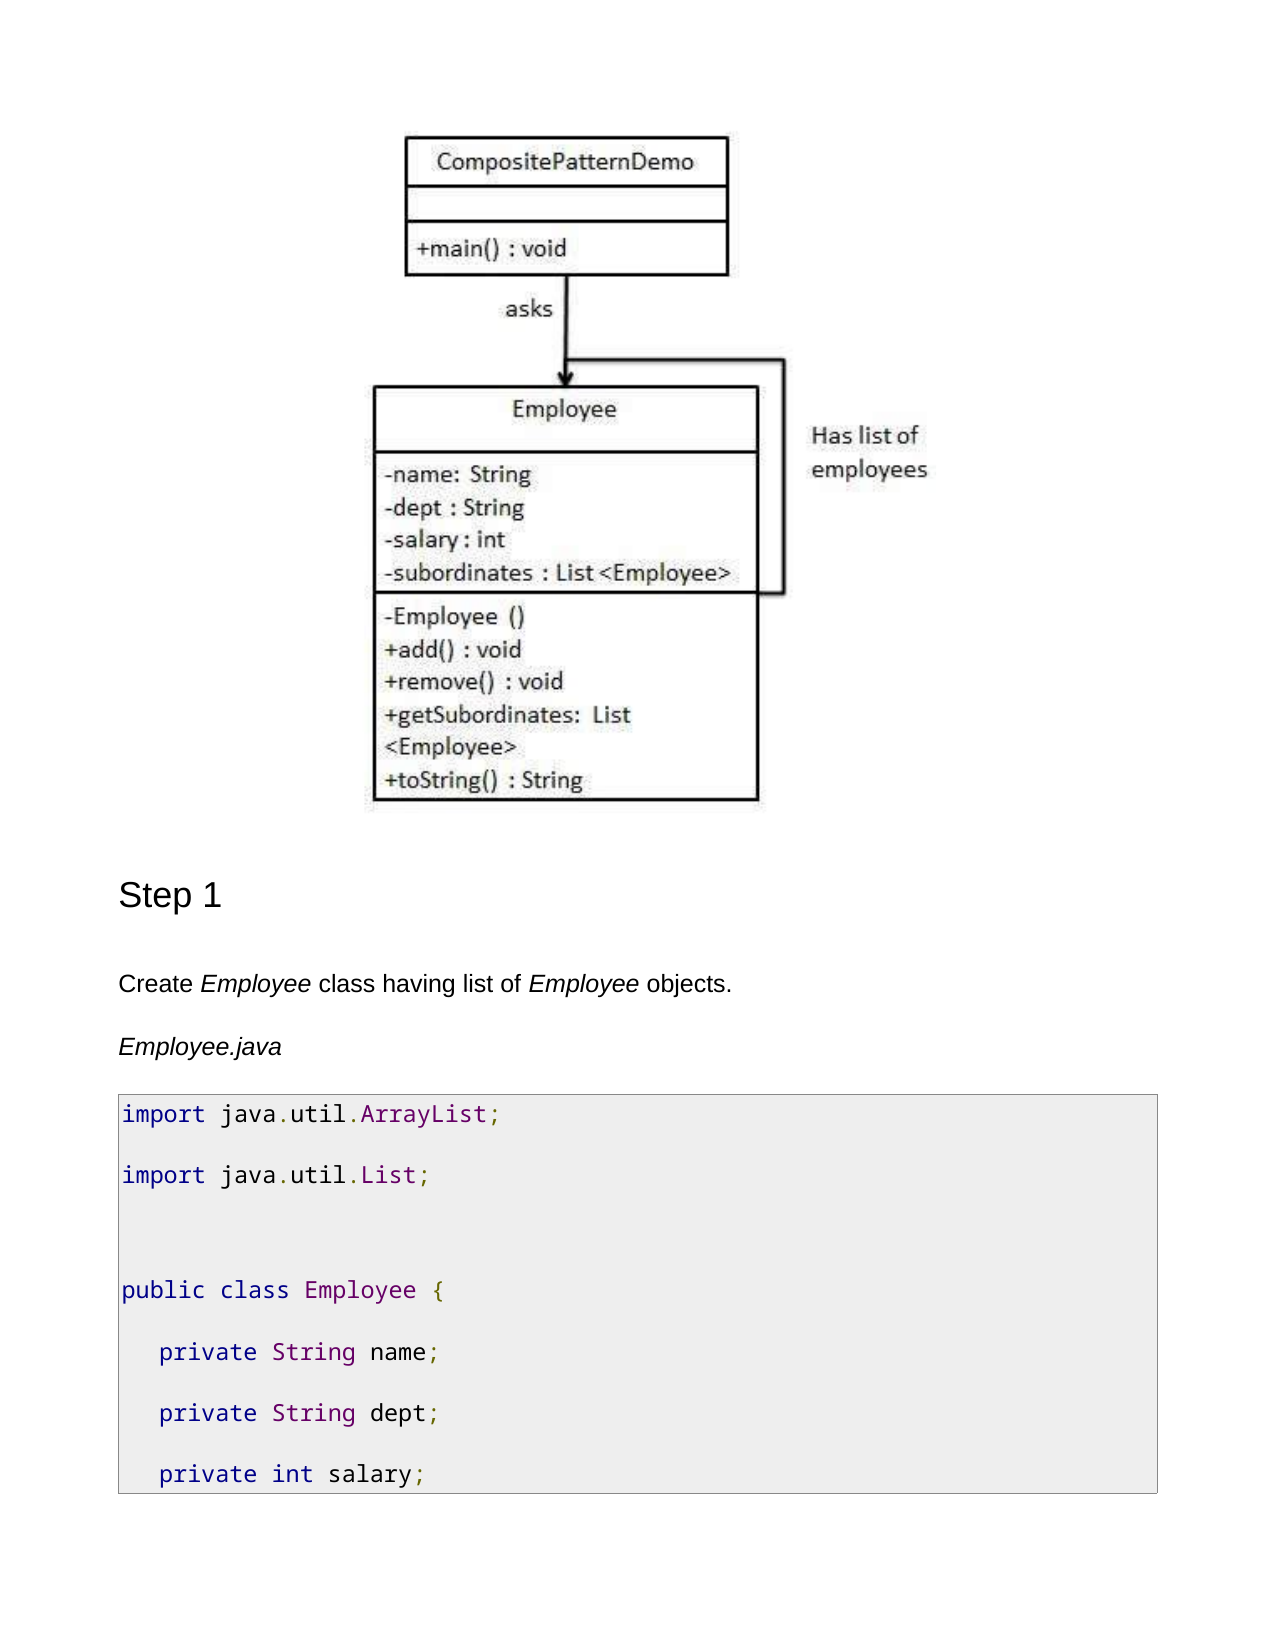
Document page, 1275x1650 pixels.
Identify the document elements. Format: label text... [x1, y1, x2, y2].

subtitle Step 1 [118, 874, 1157, 915]
text private String name; [119, 1332, 1157, 1367]
text Employee.java [118, 1032, 1157, 1060]
text import java.util.ArrayList; [119, 1095, 1157, 1129]
text import java.util.List; [119, 1156, 1157, 1191]
text private String dept; [119, 1393, 1157, 1428]
picture [338, 118, 937, 820]
text Create Employee class having list of Employee objects. [118, 969, 1157, 998]
text private int salary; [119, 1454, 1157, 1493]
text public class Employee { [119, 1270, 1157, 1305]
